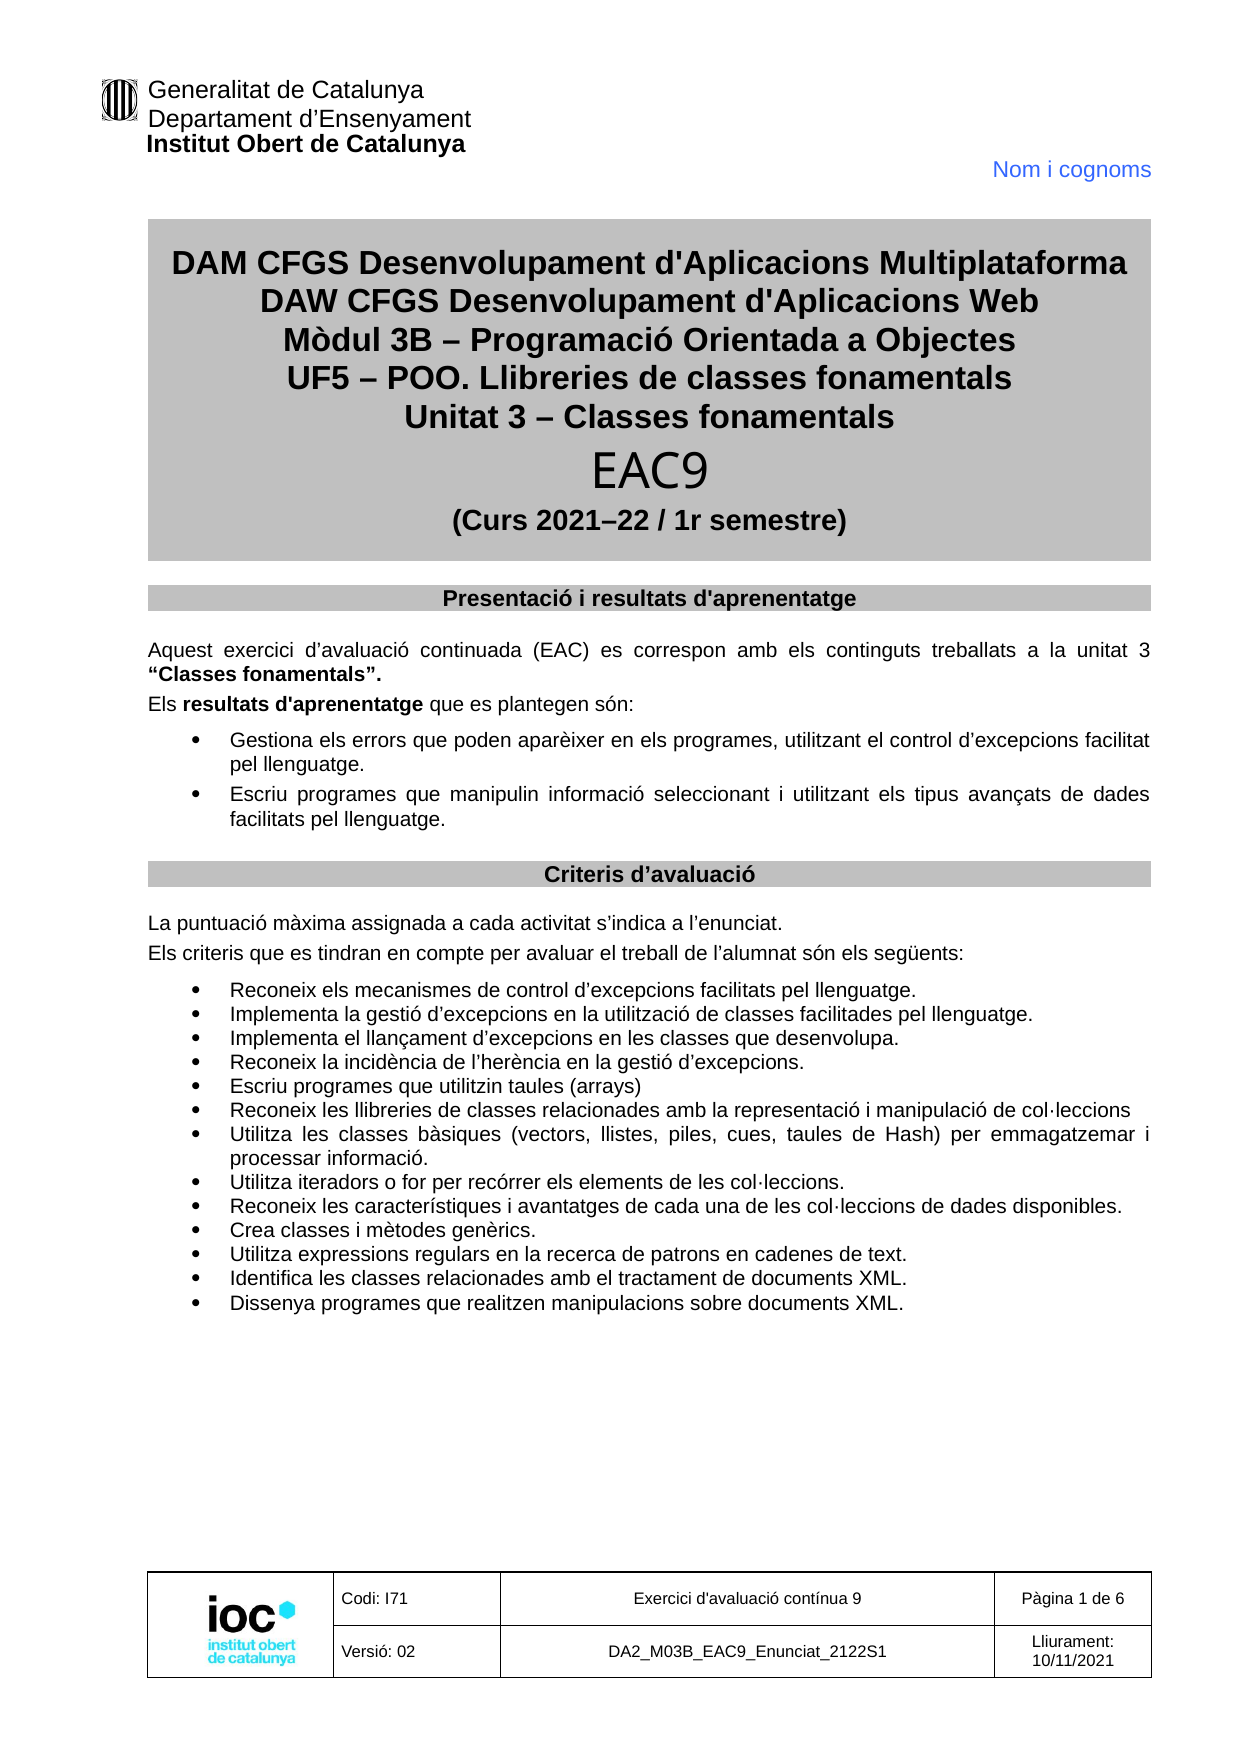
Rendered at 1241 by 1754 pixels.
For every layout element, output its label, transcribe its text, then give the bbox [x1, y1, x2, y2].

text Presentació i resultats d'aprenentatge [148, 585, 1151, 611]
list Reconeix les característiques i avantatges de cada una de les col·leccions de dades disponibles. [192, 1194, 1151, 1218]
text Els resultats d'aprenentatge que es plantegen són: [148, 691, 1151, 715]
text DAW CFGS Desenvolupament d'Aplicacions Web [148, 281, 1151, 320]
list Utilitza iteradors o for per recórrer els elements de les col·leccions. [192, 1170, 1151, 1194]
list Gestiona els errors que poden aparèixer en els programes, utilitzant el control d’excepcions facilitat pel llenguatge. [192, 728, 1151, 776]
text DAM CFGS Desenvolupament d'Aplicacions Multiplataforma [148, 243, 1151, 281]
picture [195, 1581, 309, 1677]
text (Curs 2021–22 / 1r semestre) [148, 503, 1151, 537]
text EAC9 [148, 435, 1151, 503]
list Utilitza les classes bàsiques (vectors, llistes, piles, cues, taules de Hash) per emmagatzemar i processar informació. [192, 1122, 1151, 1170]
list Reconeix les llibreries de classes relacionades amb la representació i manipulació de col·leccions [192, 1098, 1151, 1122]
list Escriu programes que manipulin informació seleccionant i utilitzant els tipus avançats de dades facilitats pel llenguatge. [192, 782, 1151, 830]
subtitle UF5 – POO. Llibreries de classes fonamentals [148, 358, 1151, 397]
list Implementa la gestió d’excepcions en la utilització de classes facilitades pel llenguatge. [192, 1002, 1151, 1026]
text Criteris d’avaluació [148, 861, 1151, 887]
text Aquest exercici d’avaluació continuada (EAC) es correspon amb els continguts treballats a la unitat 3 “Classes fonamentals”. [148, 637, 1151, 685]
list Utilitza expressions regulars en la recerca de patrons en cadenes de text. [192, 1242, 1151, 1266]
list Escriu programes que utilitzin taules (arrays) [192, 1074, 1151, 1098]
subtitle Mòdul 3B – Programació Orientada a Objectes [148, 320, 1151, 358]
subtitle Unitat 3 – Classes fonamentals [148, 397, 1151, 435]
list Crea classes i mètodes genèrics. [192, 1218, 1151, 1242]
text La puntuació màxima assignada a cada activitat s’indica a l’enunciat. [148, 911, 1151, 935]
list Reconeix els mecanismes de control d’excepcions facilitats pel llenguatge. [192, 978, 1151, 1002]
list Reconeix la incidència de l’herència en la gestió d’excepcions. [192, 1050, 1151, 1074]
list Implementa el llançament d’excepcions en les classes que desenvolupa. [192, 1026, 1151, 1050]
list Dissenya programes que realitzen manipulacions sobre documents XML. [192, 1290, 1151, 1314]
list Identifica les classes relacionades amb el tractament de documents XML. [192, 1266, 1151, 1290]
text Els criteris que es tindran en compte per avaluar el treball de l’alumnat són els següents: [148, 941, 1151, 965]
